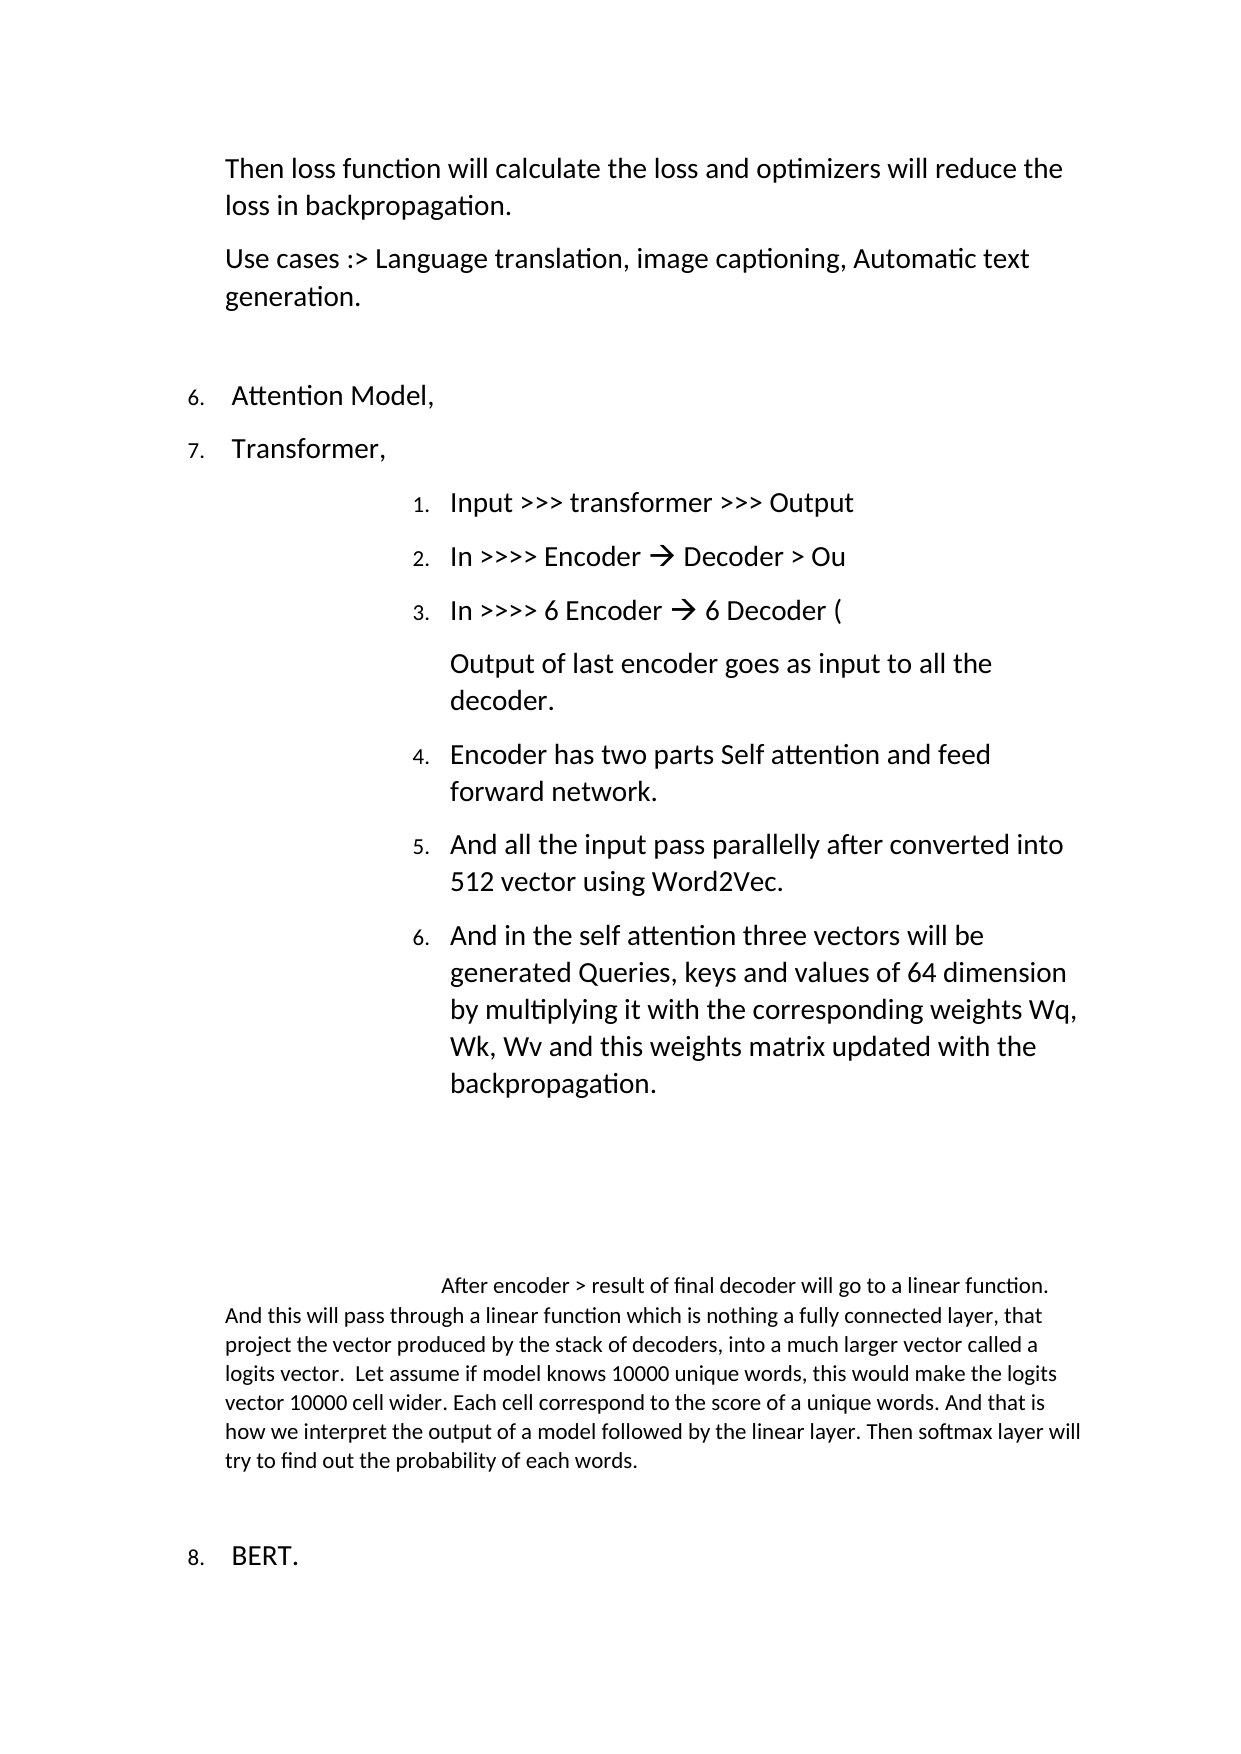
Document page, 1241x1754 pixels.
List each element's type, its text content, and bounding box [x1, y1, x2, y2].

list In >>>> 6 Encoder  6 Decoder ( [412, 592, 1090, 627]
list Output of last encoder goes as input to all the decoder. [450, 645, 1090, 718]
list Transformer, [187, 431, 1090, 466]
list In >>>> Encoder  Decoder > Ou [412, 538, 1090, 573]
list Use cases :> Language translation, image captioning, Automatic text generation. [225, 241, 1090, 313]
list Encoder has two parts Self attention and feed forward network. [412, 736, 1090, 808]
list After encoder > result of final decoder will go to a linear function. And this will pass through a linear function which is nothing a fully connected layer, that project the vector produced by the stack of decoders, into a much larger vector called a logits vector. Let assume if model knows 10000 unique words, this would make the logits vector 10000 cell wider. Each cell correspond to the score of a unique words. And that is how we interpret the output of a model followed by the linear layer. Then softmax layer will try to find out the probability of each words. [225, 1272, 1090, 1474]
list Attention Model, [187, 377, 1090, 413]
list BERT. [187, 1537, 1090, 1573]
list Input >>> transformer >>> Output [412, 484, 1090, 520]
list And in the self attention three vectors will be generated Queries, keys and values of 64 dimension by multiplying it with the corresponding weights Wq, Wk, Wv and this weights matrix updated with the backpropagation. [412, 917, 1090, 1101]
list Then loss function will calculate the loss and optimizers will reduce the loss in backpropagation. [225, 150, 1090, 223]
list And all the input pass parallelly after converted into 512 vector using Word2Vec. [412, 826, 1090, 899]
